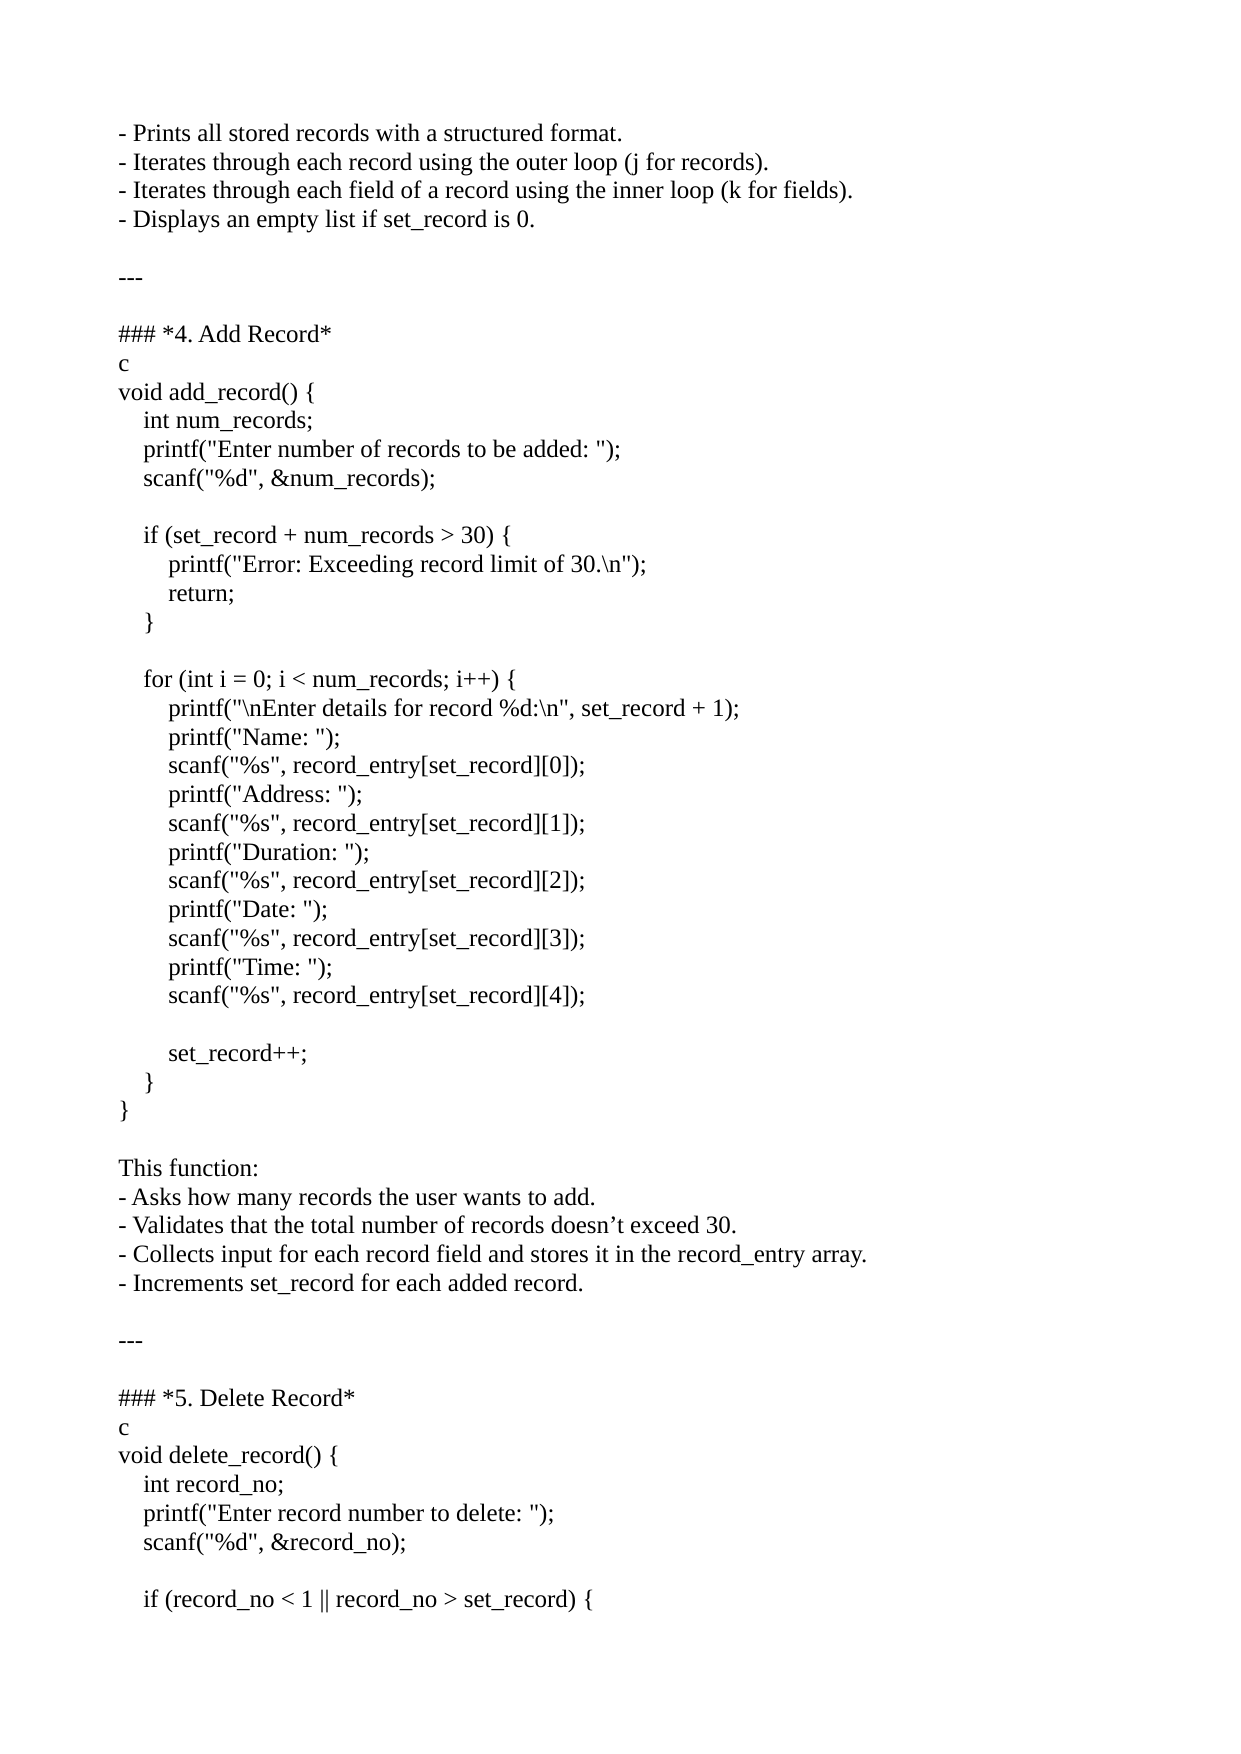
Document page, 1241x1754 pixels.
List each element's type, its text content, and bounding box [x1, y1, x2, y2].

text scanf("%s", record_entry[set_record][0]); [118, 751, 1122, 779]
text - Iterates through each record using the outer loop (j for records). [118, 147, 1122, 176]
text - Collects input for each record field and stores it in the record_entry array. [118, 1239, 1122, 1268]
text printf("Name: "); [118, 722, 1122, 751]
text printf("Enter record number to delete: "); [118, 1498, 1122, 1527]
text for (int i = 0; i < num_records; i++) { [118, 664, 1122, 693]
text --- [118, 1326, 1122, 1354]
text printf("Duration: "); [118, 837, 1122, 866]
text - Displays an empty list if set_record is 0. [118, 204, 1122, 233]
text return; [118, 578, 1122, 607]
text printf("Enter number of records to be added: "); [118, 434, 1122, 463]
text - Increments set_record for each added record. [118, 1268, 1122, 1297]
text - Prints all stored records with a structured format. [118, 118, 1122, 147]
text } [118, 1067, 1122, 1096]
text - Iterates through each field of a record using the inner loop (k for fields). [118, 176, 1122, 204]
text printf("\nEnter details for record %d:\n", set_record + 1); [118, 693, 1122, 722]
text ### *4. Add Record* [118, 319, 1122, 348]
text scanf("%d", &record_no); [118, 1527, 1122, 1556]
text c [118, 348, 1122, 377]
text printf("Date: "); [118, 894, 1122, 923]
text This function: [118, 1153, 1122, 1182]
text printf("Time: "); [118, 952, 1122, 981]
text int record_no; [118, 1469, 1122, 1498]
text --- [118, 262, 1122, 291]
text set_record++; [118, 1038, 1122, 1067]
text scanf("%d", &num_records); [118, 463, 1122, 492]
text scanf("%s", record_entry[set_record][2]); [118, 866, 1122, 894]
text scanf("%s", record_entry[set_record][4]); [118, 981, 1122, 1009]
text int num_records; [118, 406, 1122, 434]
text c [118, 1412, 1122, 1441]
text void add_record() { [118, 377, 1122, 406]
text void delete_record() { [118, 1441, 1122, 1469]
text scanf("%s", record_entry[set_record][1]); [118, 808, 1122, 837]
text - Validates that the total number of records doesn’t exceed 30. [118, 1211, 1122, 1239]
text - Asks how many records the user wants to add. [118, 1182, 1122, 1211]
text if (record_no < 1 || record_no > set_record) { [118, 1584, 1122, 1613]
text printf("Address: "); [118, 779, 1122, 808]
text ### *5. Delete Record* [118, 1383, 1122, 1412]
text scanf("%s", record_entry[set_record][3]); [118, 923, 1122, 952]
text printf("Error: Exceeding record limit of 30.\n"); [118, 549, 1122, 578]
text } [118, 607, 1122, 636]
text if (set_record + num_records > 30) { [118, 521, 1122, 549]
text } [118, 1096, 1122, 1124]
